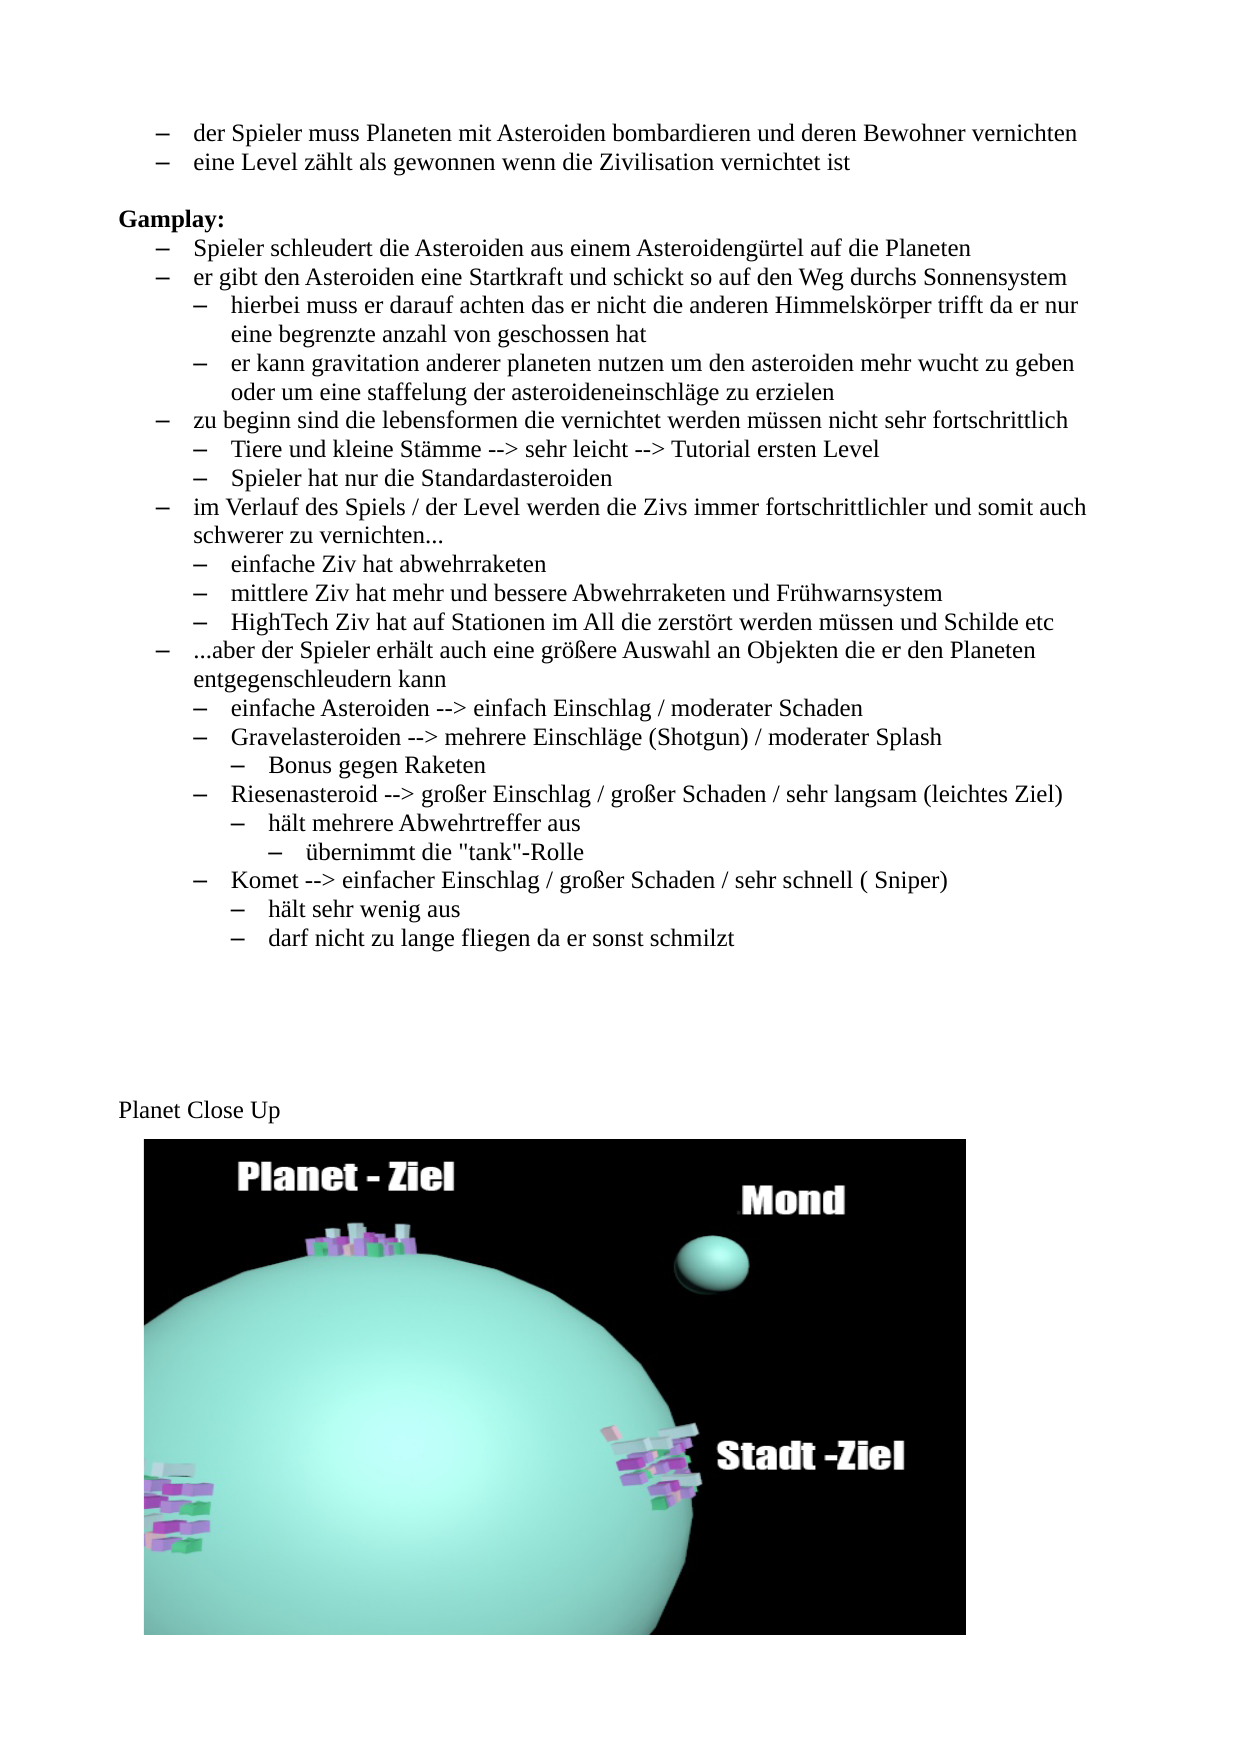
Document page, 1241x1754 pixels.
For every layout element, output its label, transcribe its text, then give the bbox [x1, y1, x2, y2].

list einfache Asteroiden --> einfach Einschlag / moderater Schaden [193, 693, 1122, 722]
list Bonus gegen Raketen [231, 751, 1122, 779]
list eine Level zählt als gewonnen wenn die Zivilisation vernichtet ist [156, 147, 1122, 176]
list ...aber der Spieler erhält auch eine größere Auswahl an Objekten die er den Planeten entgegenschleudern kann [156, 636, 1122, 693]
list zu beginn sind die lebensformen die vernichtet werden müssen nicht sehr fortschrittlich [156, 406, 1122, 434]
list hält sehr wenig aus [231, 894, 1122, 923]
list mittlere Ziv hat mehr und bessere Abwehrraketen und Frühwarnsystem [193, 578, 1122, 607]
list hält mehrere Abwehrtreffer aus [231, 808, 1122, 837]
list hierbei muss er darauf achten das er nicht die anderen Himmelskörper trifft da er nur eine begrenzte anzahl von geschossen hat [193, 291, 1122, 348]
list Tiere und kleine Stämme --> sehr leicht --> Tutorial ersten Level [193, 434, 1122, 463]
list Spieler schleudert die Asteroiden aus einem Asteroidengürtel auf die Planeten [156, 233, 1122, 262]
list Riesenasteroid --> großer Einschlag / großer Schaden / sehr langsam (leichtes Ziel) [193, 779, 1122, 808]
list der Spieler muss Planeten mit Asteroiden bombardieren und deren Bewohner vernichten [156, 118, 1122, 147]
list übernimmt die "tank"-Rolle [268, 837, 1122, 866]
list im Verlauf des Spiels / der Level werden die Zivs immer fortschrittlichler und somit auch schwerer zu vernichten... [156, 492, 1122, 549]
picture [143, 1139, 966, 1635]
list Komet --> einfacher Einschlag / großer Schaden / sehr schnell ( Sniper) [193, 866, 1122, 894]
text Gamplay: [118, 204, 1122, 233]
list einfache Ziv hat abwehrraketen [193, 549, 1122, 578]
list er kann gravitation anderer planeten nutzen um den asteroiden mehr wucht zu geben oder um eine staffelung der asteroideneinschläge zu erzielen [193, 348, 1122, 406]
list er gibt den Asteroiden eine Startkraft und schickt so auf den Weg durchs Sonnensystem [156, 262, 1122, 291]
list Spieler hat nur die Standardasteroiden [193, 463, 1122, 492]
text Planet Close Up [118, 1096, 1122, 1124]
list Gravelasteroiden --> mehrere Einschläge (Shotgun) / moderater Splash [193, 722, 1122, 751]
list darf nicht zu lange fliegen da er sonst schmilzt [231, 923, 1122, 952]
list HighTech Ziv hat auf Stationen im All die zerstört werden müssen und Schilde etc [193, 607, 1122, 636]
